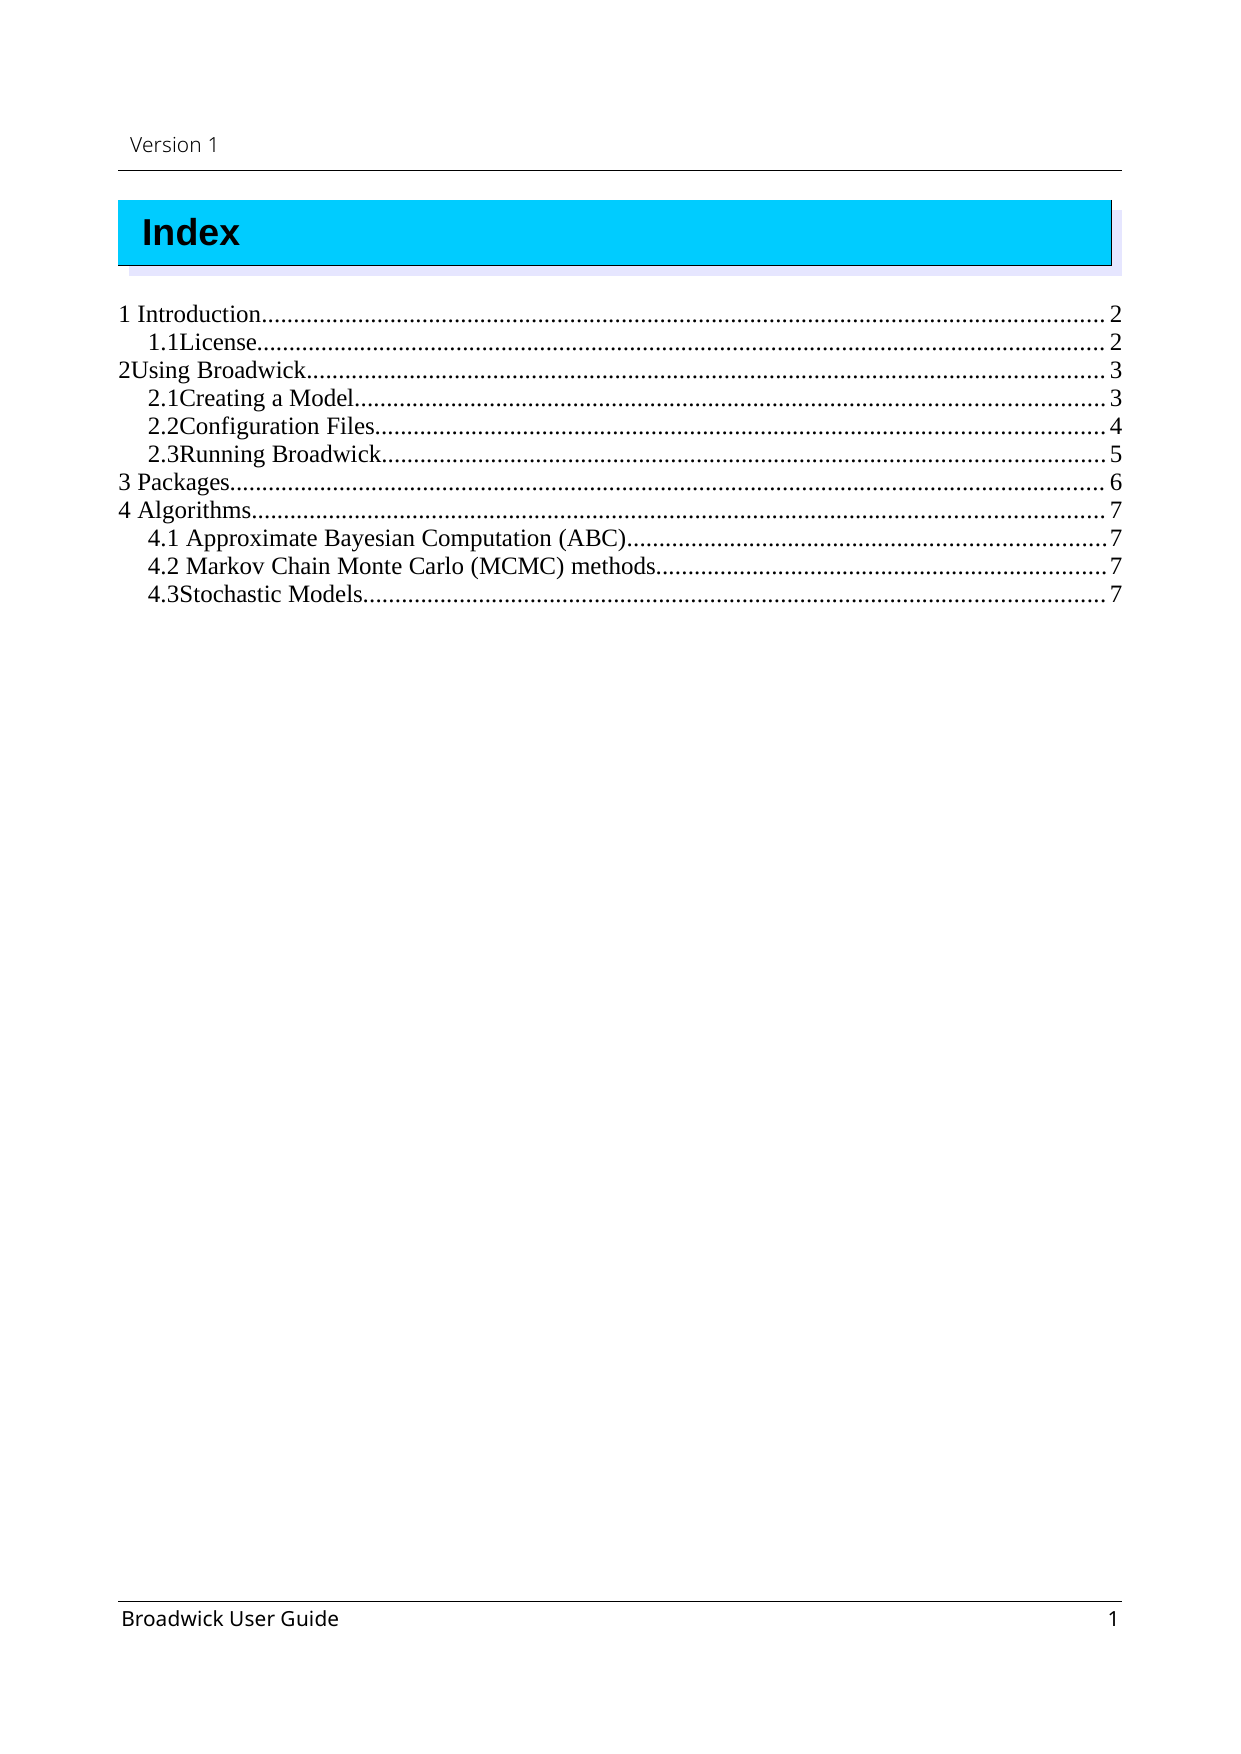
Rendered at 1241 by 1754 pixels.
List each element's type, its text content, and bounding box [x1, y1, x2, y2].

text 2.2Configuration Files 4 [148, 412, 1122, 440]
text 4.2 Markov Chain Monte Carlo (MCMC) methods 7 [148, 552, 1122, 580]
text 2.3Running Broadwick 5 [148, 440, 1122, 468]
text 1.1License 2 [148, 328, 1122, 356]
text 3 Packages 6 [118, 468, 1122, 496]
text 1 Introduction 2 [118, 300, 1122, 328]
text 4.3Stochastic Models 7 [148, 580, 1122, 608]
text 2.1Creating a Model 3 [148, 384, 1122, 412]
subtitle Index [118, 200, 1111, 265]
text 4 Algorithms 7 [118, 496, 1122, 524]
text 4.1 Approximate Bayesian Computation (ABC) 7 [148, 524, 1122, 552]
text 2Using Broadwick 3 [118, 356, 1122, 384]
